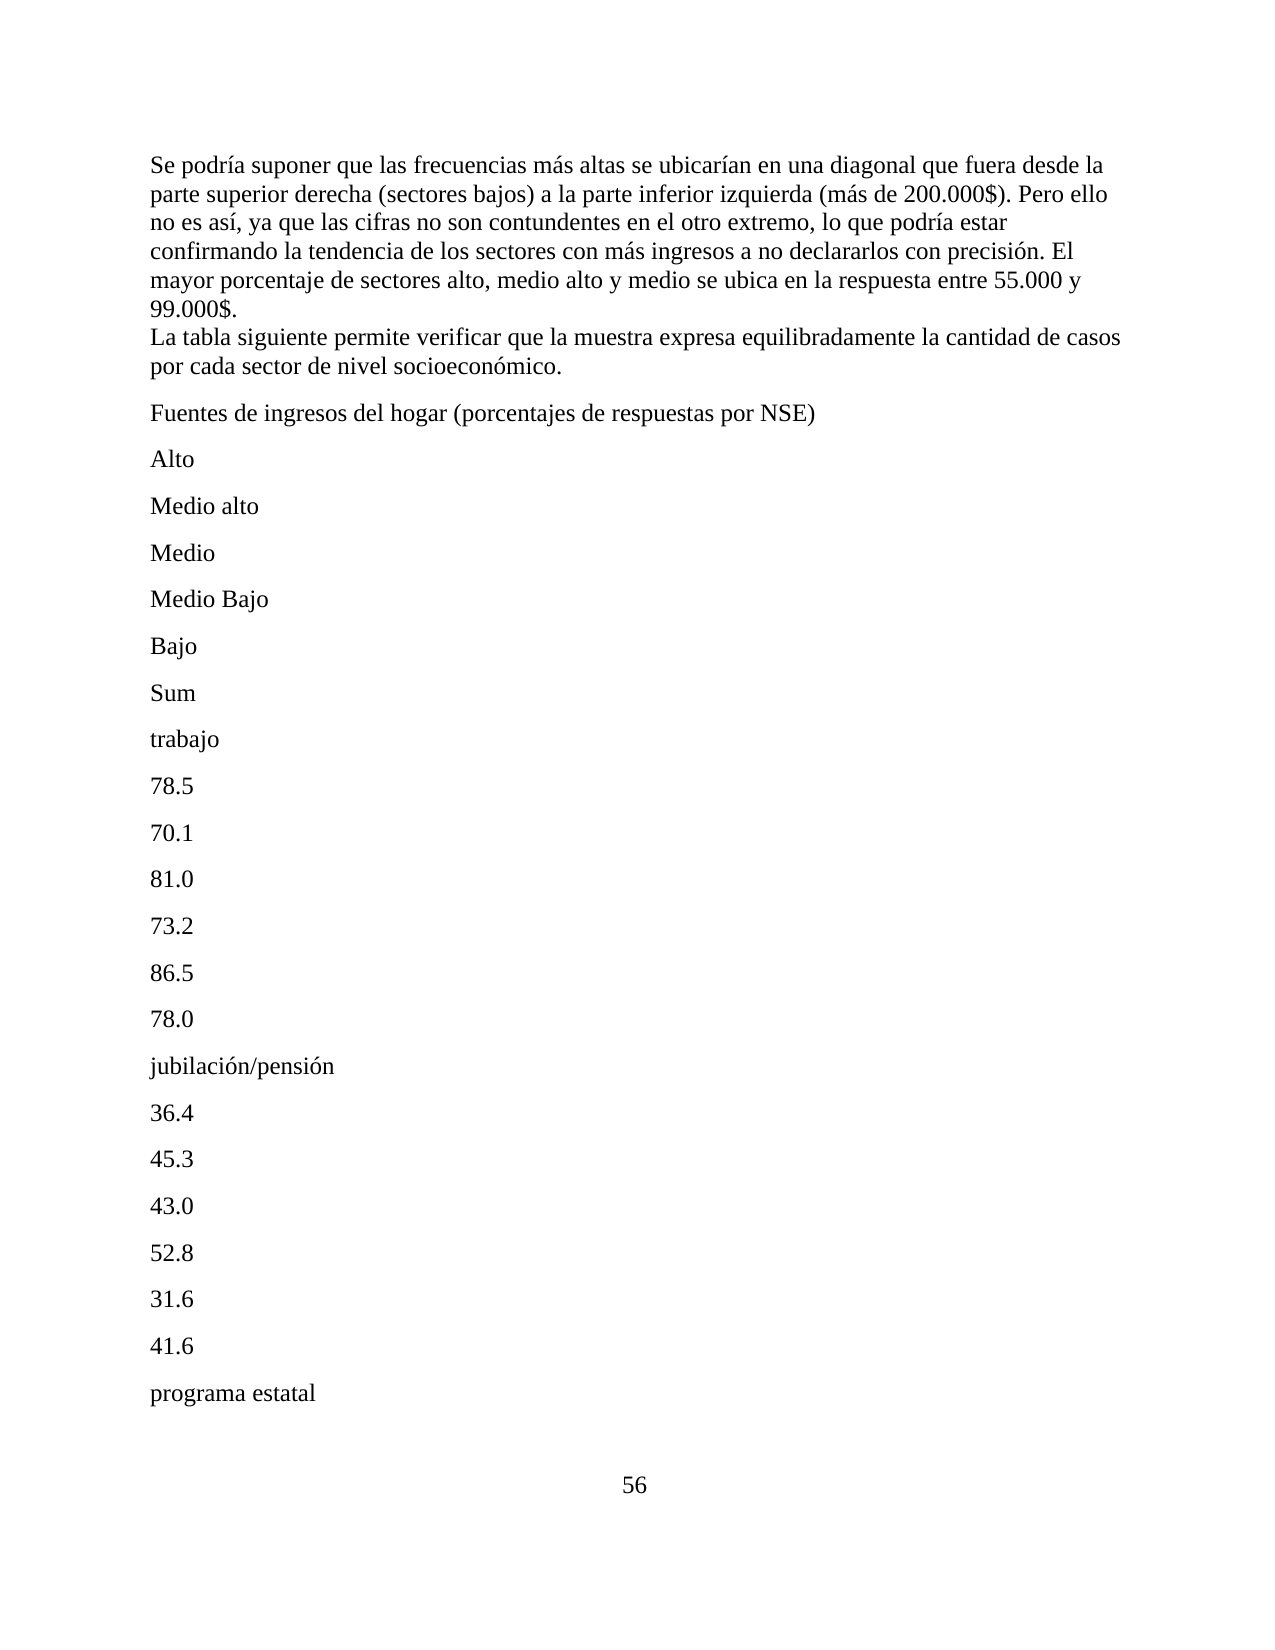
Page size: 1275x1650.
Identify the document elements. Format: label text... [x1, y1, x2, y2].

text 81.0 [150, 864, 1125, 893]
text 31.6 [150, 1284, 1125, 1313]
text 36.4 [150, 1098, 1125, 1127]
text programa estatal [150, 1378, 1125, 1407]
text Medio [150, 538, 1125, 567]
text trabajo [150, 724, 1125, 753]
text 52.8 [150, 1238, 1125, 1267]
text 73.2 [150, 911, 1125, 940]
text Se podría suponer que las frecuencias más altas se ubicarían en una diagonal que fuera desde la parte superior derecha (sectores bajos) a la parte inferior izquierda (más de 200.000$). Pero ello no es así, ya que las cifras no son contundentes en el otro extremo, lo que podría estar confirmando la tendencia de los sectores con más ingresos a no declararlos con precisión. El mayor porcentaje de sectores alto, medio alto y medio se ubica en la respuesta entre 55.000 y 99.000$. La tabla siguiente permite verificar que la muestra expresa equilibradamente la cantidad de casos por cada sector de nivel socioeconómico. [150, 150, 1125, 380]
text Bajo [150, 631, 1125, 660]
text 41.6 [150, 1331, 1125, 1360]
text Alto [150, 444, 1125, 473]
text 70.1 [150, 818, 1125, 847]
text 78.0 [150, 1004, 1125, 1033]
text jubilación/pensión [150, 1051, 1125, 1080]
text 43.0 [150, 1191, 1125, 1220]
text Medio Bajo [150, 584, 1125, 613]
text Medio alto [150, 491, 1125, 520]
text Sum [150, 678, 1125, 707]
text 86.5 [150, 958, 1125, 987]
text 45.3 [150, 1144, 1125, 1173]
text 78.5 [150, 771, 1125, 800]
text Fuentes de ingresos del hogar (porcentajes de respuestas por NSE) [150, 398, 1125, 427]
